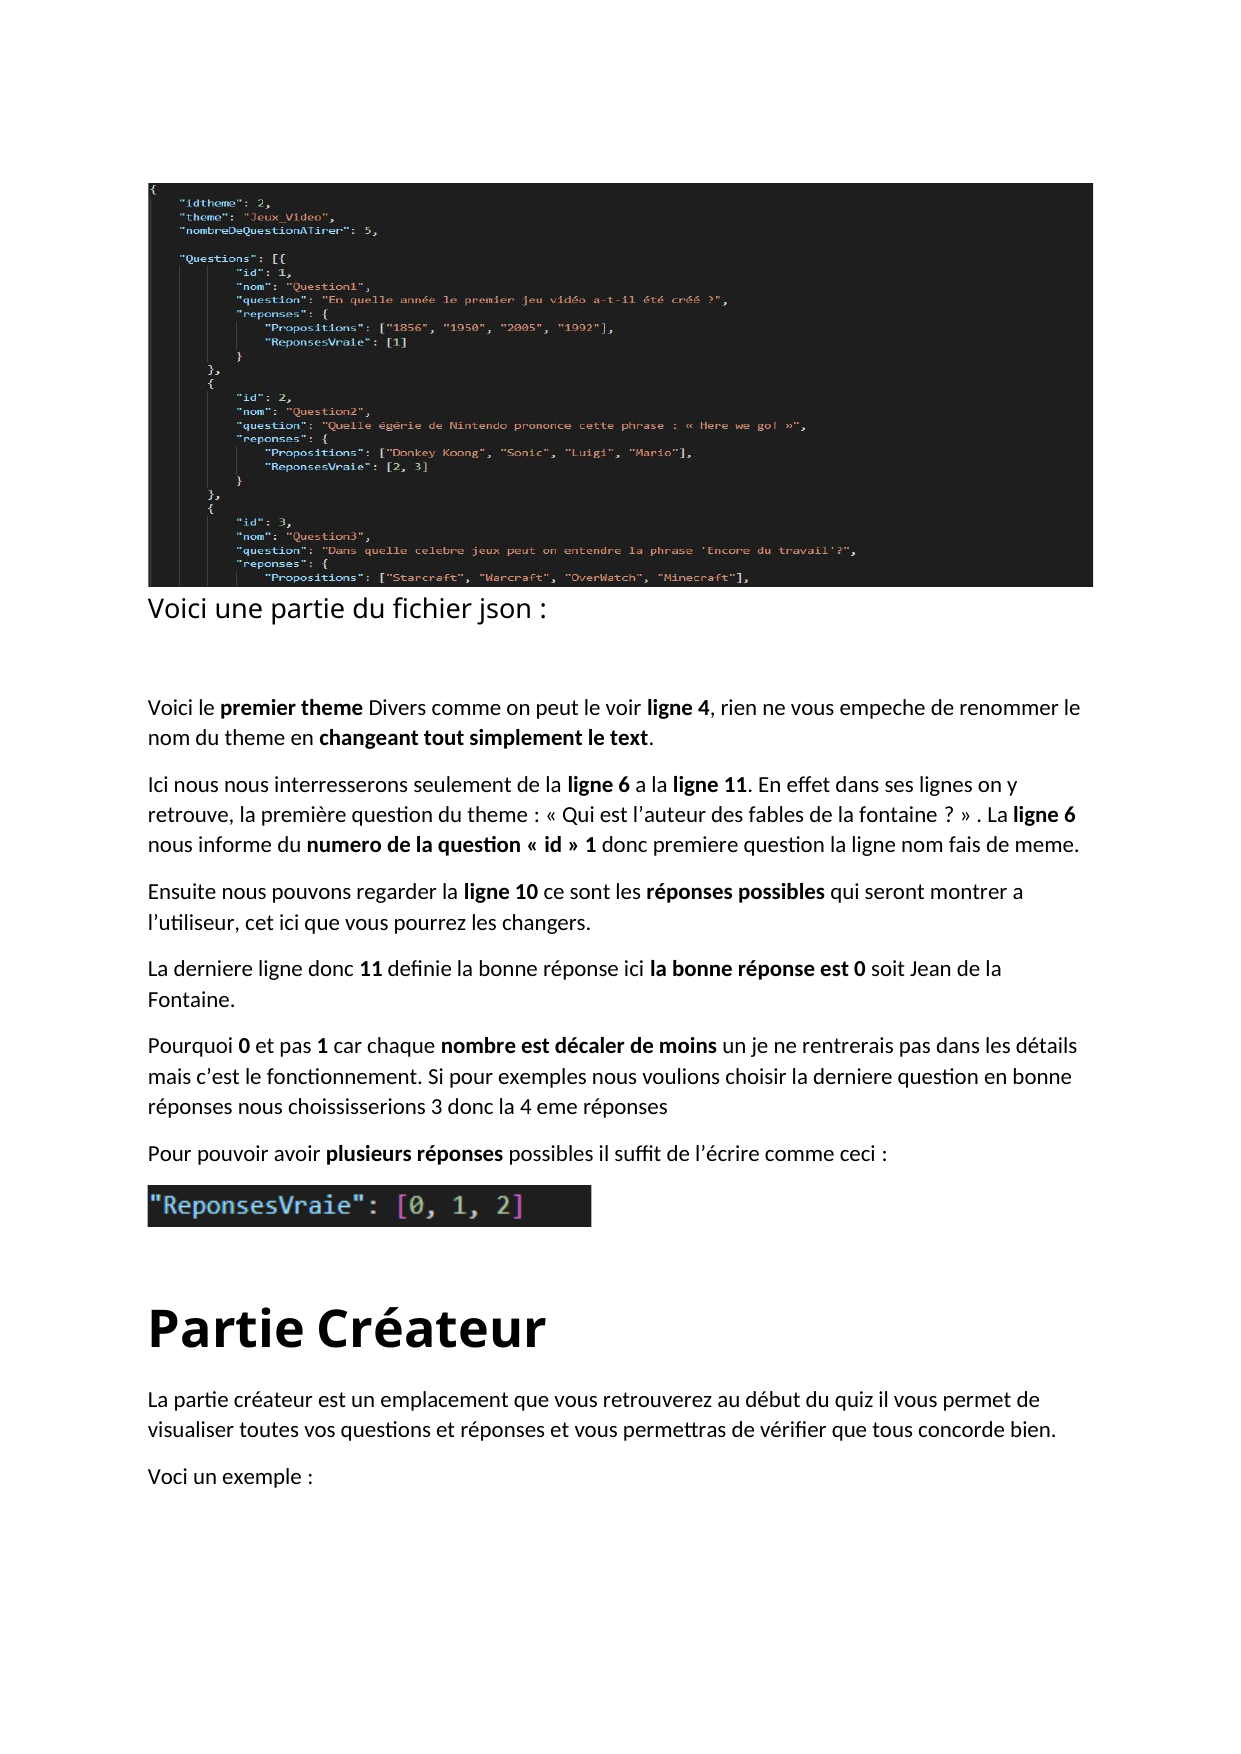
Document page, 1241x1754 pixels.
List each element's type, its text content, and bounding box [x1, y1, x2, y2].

text Ensuite nous pouvons regarder la ligne 10 ce sont les réponses possibles qui seront montrer a l’utiliseur, cet ici que vous pourrez les changers. [148, 877, 1093, 936]
text Pourquoi 0 et pas 1 car chaque nombre est décaler de moins un je ne rentrerais pas dans les détails mais c’est le fonctionnement. Si pour exemples nous voulions choisir la derniere question en bonne réponses nous choississerions 3 donc la 4 eme réponses [148, 1032, 1093, 1120]
text Pour pouvoir avoir plusieurs réponses possibles il suffit de l’écrire comme ceci : [148, 1139, 1093, 1167]
text La derniere ligne donc 11 definie la bonne réponse ici la bonne réponse est 0 soit Jean de la Fontaine. [148, 954, 1093, 1013]
picture [148, 183, 1094, 587]
text Voici une partie du fichier json : [148, 587, 1093, 627]
text Voci un exemple : [148, 1462, 1093, 1490]
picture [147, 1185, 592, 1227]
text La partie créateur est un emplacement que vous retrouverez au début du quiz il vous permet de visualiser toutes vos questions et réponses et vous permettras de vérifier que tous concorde bien. [148, 1385, 1093, 1443]
text Partie Créateur [148, 1292, 1093, 1363]
text Ici nous nous interresserons seulement de la ligne 6 a la ligne 11. En effet dans ses lignes on y retrouve, la première question du theme : « Qui est l’auteur des fables de la fontaine ? » . La ligne 6 nous informe du numero de la question « id » 1 donc premiere question la ligne nom fais de meme. [148, 770, 1093, 858]
text [148, 148, 1093, 183]
text Voici le premier theme Divers comme on peut le voir ligne 4, rien ne vous empeche de renommer le nom du theme en changeant tout simplement le text. [148, 693, 1093, 751]
